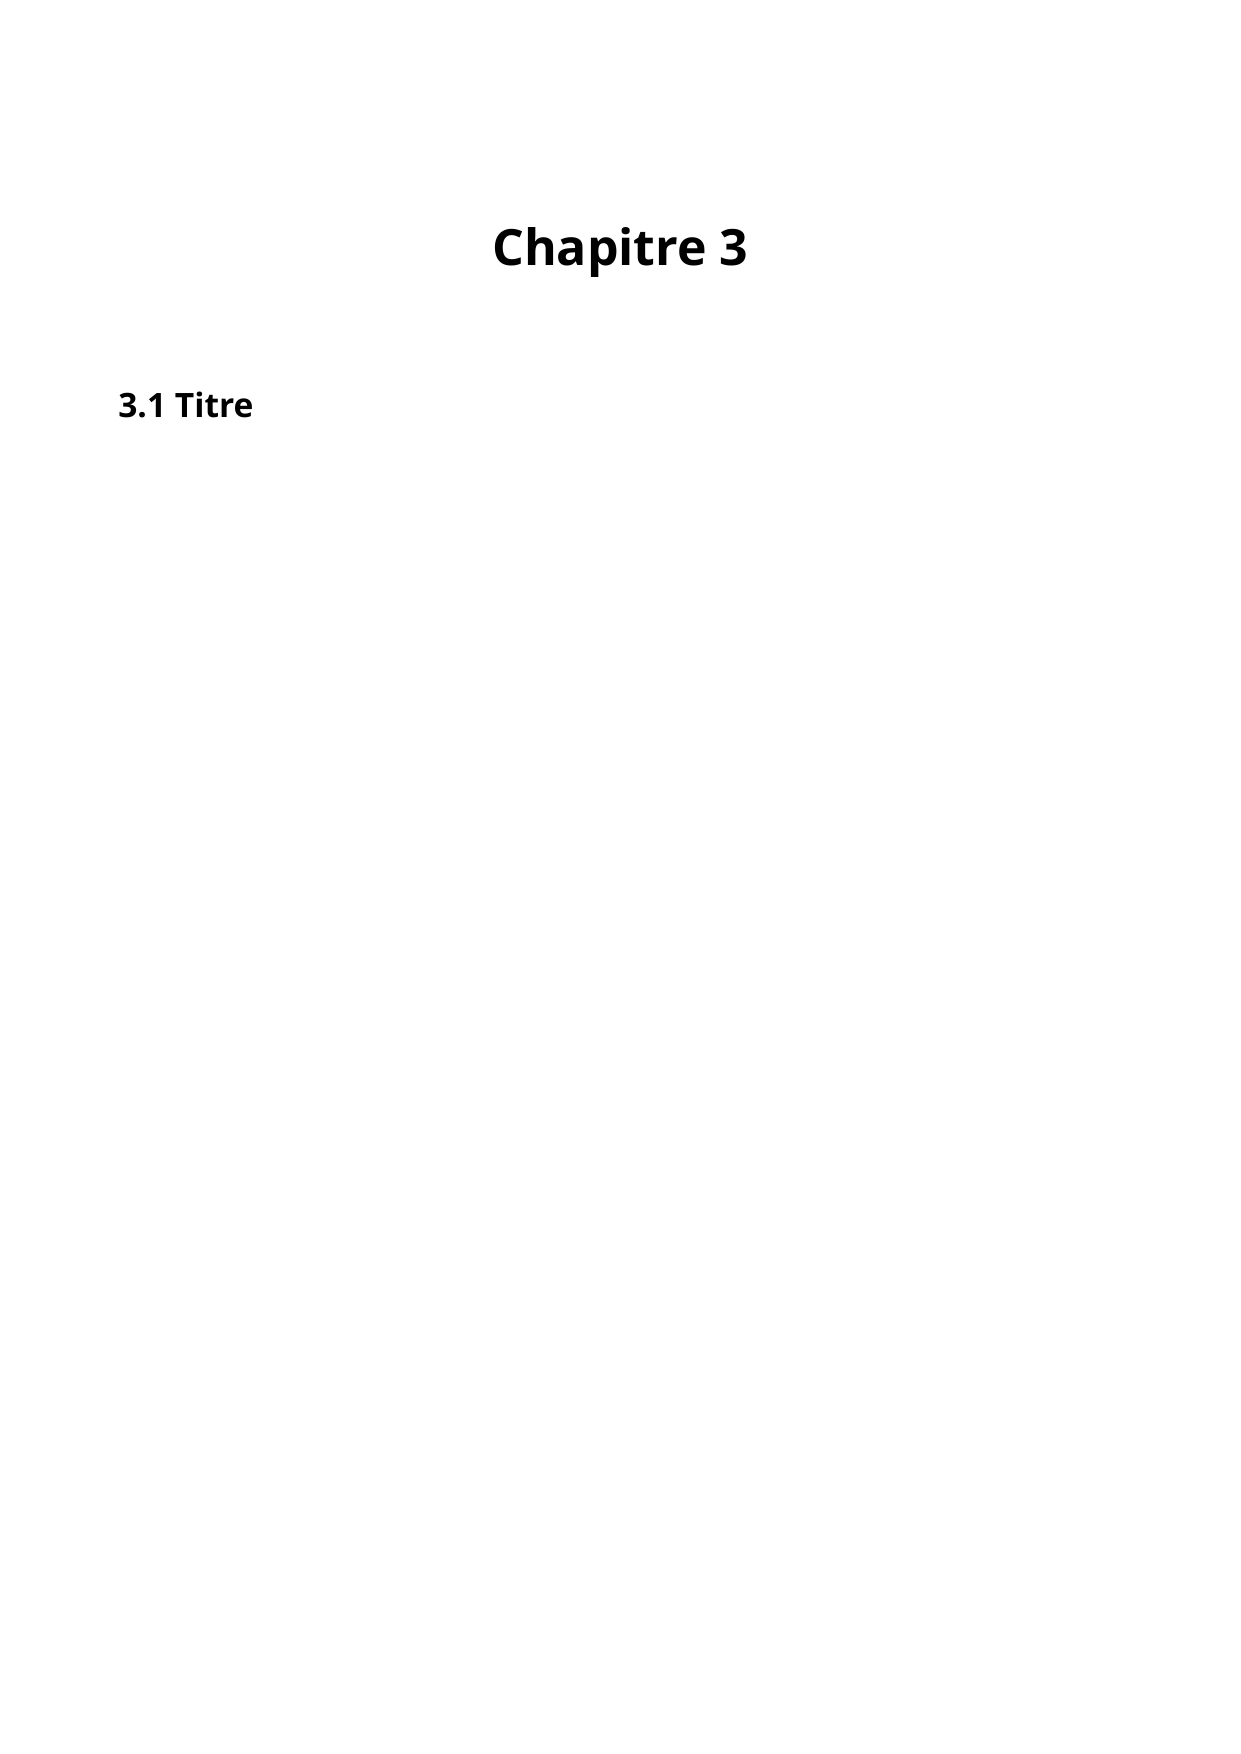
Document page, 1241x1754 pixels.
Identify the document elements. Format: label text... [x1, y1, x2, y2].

subtitle Chapitre 3 [118, 212, 1122, 348]
subtitle 3.1 Titre [118, 382, 1122, 428]
